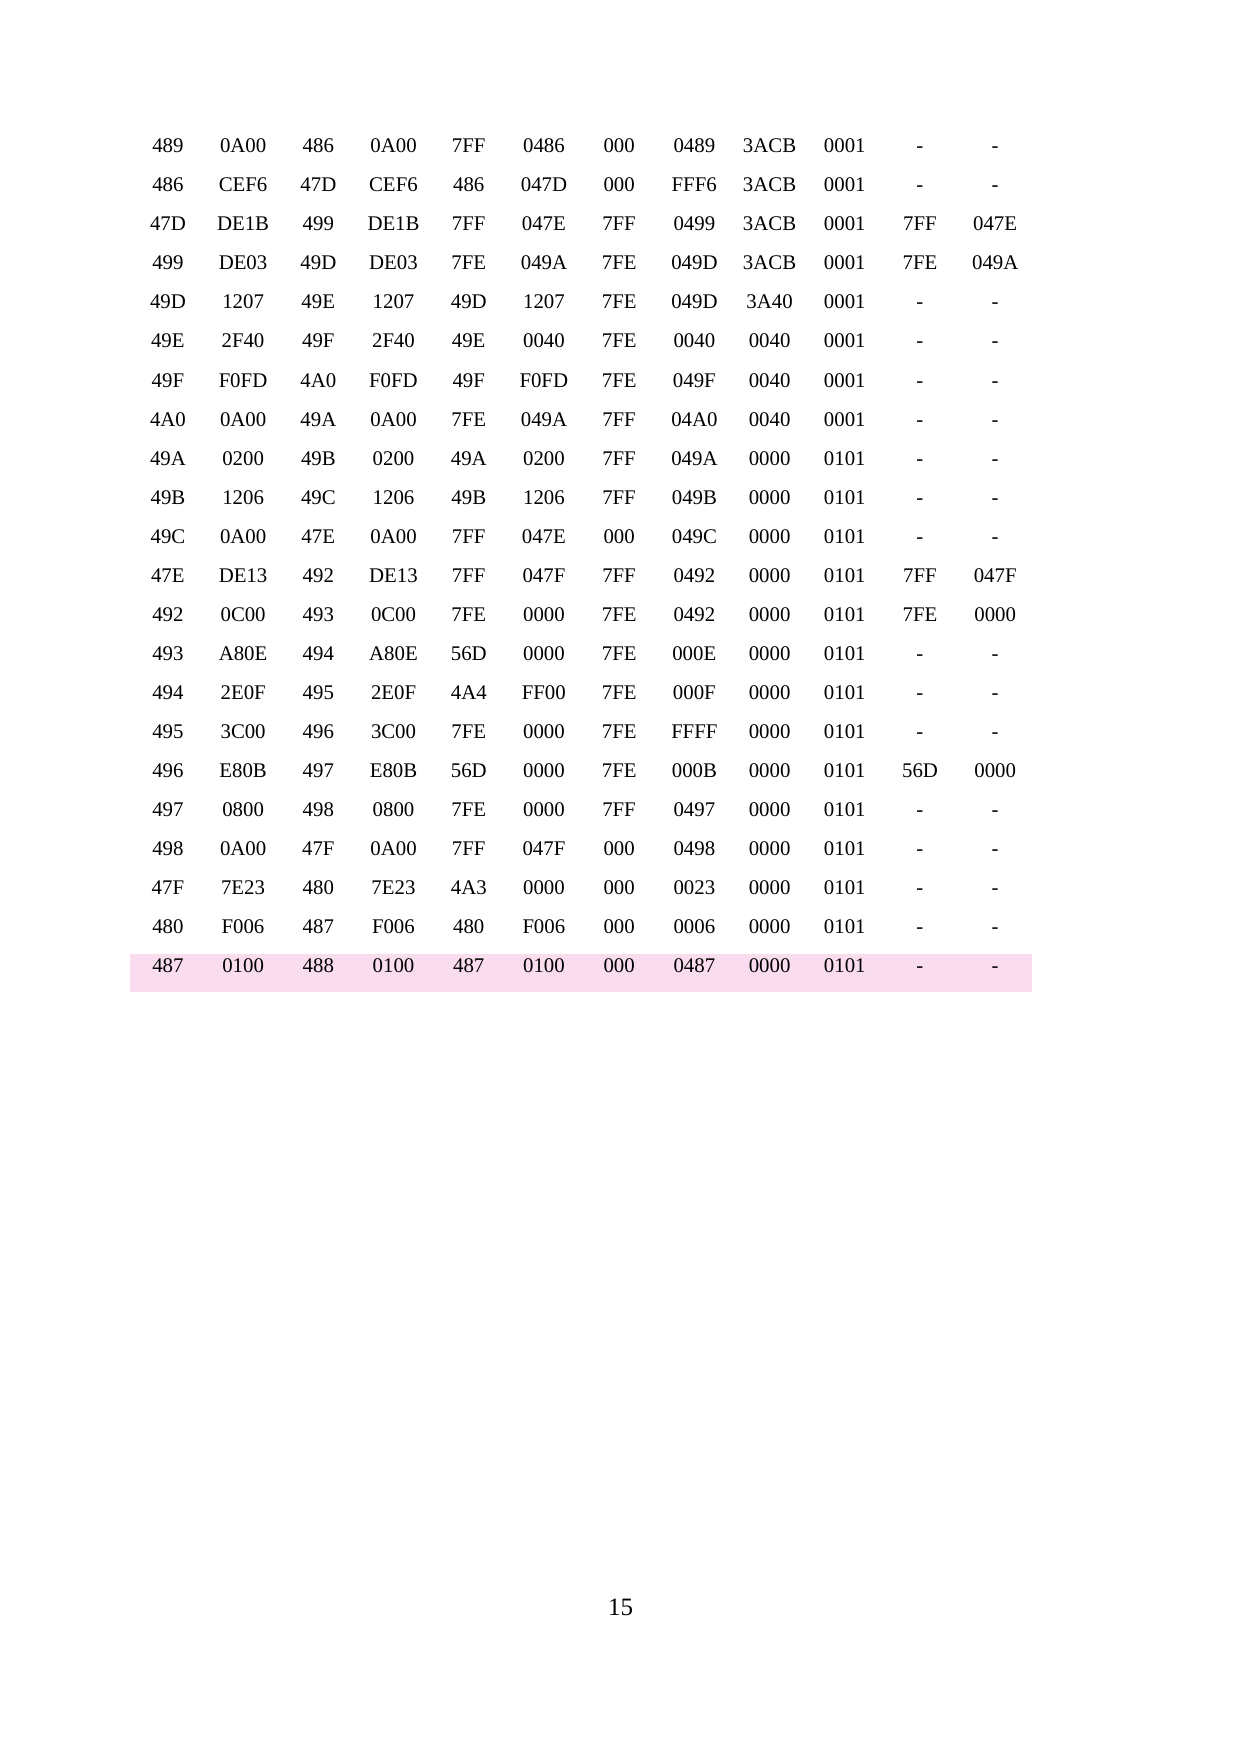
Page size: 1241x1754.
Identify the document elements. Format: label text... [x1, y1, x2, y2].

table_cell 0040 [732, 407, 807, 446]
table_cell 0C00 [356, 602, 431, 641]
table_cell 1207 [356, 289, 431, 328]
table_cell 7FF [431, 563, 506, 602]
table_cell 0492 [656, 563, 732, 602]
table_cell 0100 [356, 954, 431, 992]
table_cell 0000 [506, 875, 581, 914]
table_cell 7FF [581, 446, 656, 485]
table_cell 49B [280, 446, 356, 485]
table_cell 489 [130, 133, 205, 172]
table_cell FFF6 [656, 172, 732, 211]
table_cell DE1B [205, 211, 280, 250]
table_cell 480 [280, 875, 356, 914]
table_cell - [882, 914, 957, 953]
table_cell CEF6 [205, 172, 280, 211]
table_cell 7FE [581, 329, 656, 367]
table_cell 7E23 [205, 875, 280, 914]
table_cell 7FF [882, 211, 957, 250]
table_cell - [882, 836, 957, 875]
table_cell 0000 [732, 446, 807, 485]
table_cell 0001 [807, 211, 882, 250]
table_cell A80E [205, 641, 280, 680]
table_cell 0000 [732, 524, 807, 563]
table_cell 49C [280, 485, 356, 524]
table_cell 49F [431, 368, 506, 407]
table_cell 0101 [807, 875, 882, 914]
table_cell 7FE [581, 289, 656, 328]
table_cell 0101 [807, 446, 882, 485]
table_cell 7FE [581, 602, 656, 641]
table_cell 49D [431, 289, 506, 328]
table_cell FF00 [506, 680, 581, 719]
table_cell 3ACB [732, 172, 807, 211]
table_cell 0486 [506, 133, 581, 172]
table_cell 495 [130, 719, 205, 758]
table_cell 1206 [205, 485, 280, 524]
table_cell 0000 [506, 758, 581, 797]
table_cell 000 [581, 172, 656, 211]
table_cell 496 [280, 719, 356, 758]
table_cell 7FE [882, 250, 957, 289]
table_cell 4A0 [130, 407, 205, 446]
table_cell 0040 [732, 368, 807, 407]
table_cell 2F40 [205, 329, 280, 367]
table_cell 499 [280, 211, 356, 250]
table_cell - [882, 407, 957, 446]
table_cell 492 [130, 602, 205, 641]
table_cell 04A0 [656, 407, 732, 446]
table_cell 2F40 [356, 329, 431, 367]
table_cell 0101 [807, 836, 882, 875]
table_cell 498 [130, 836, 205, 875]
table_cell 0492 [656, 602, 732, 641]
table_cell 1207 [506, 289, 581, 328]
table_cell F006 [356, 914, 431, 953]
table_cell 0800 [356, 797, 431, 836]
table_cell 0A00 [205, 524, 280, 563]
table_cell 49A [130, 446, 205, 485]
table_cell 0101 [807, 797, 882, 836]
table_cell 047D [506, 172, 581, 211]
table_cell 0000 [732, 602, 807, 641]
table_cell 0000 [732, 797, 807, 836]
table_cell 0000 [506, 719, 581, 758]
table_cell 047F [957, 563, 1032, 602]
table_cell 0A00 [356, 524, 431, 563]
table_cell E80B [205, 758, 280, 797]
table_cell 7FE [431, 250, 506, 289]
table_cell 0000 [732, 836, 807, 875]
table_cell 56D [431, 641, 506, 680]
table_cell 49A [280, 407, 356, 446]
table_cell 0040 [506, 329, 581, 367]
table_cell F006 [506, 914, 581, 953]
table_cell 047F [506, 836, 581, 875]
table_cell 047E [506, 524, 581, 563]
table_cell 1207 [205, 289, 280, 328]
table_cell A80E [356, 641, 431, 680]
table_cell 0001 [807, 133, 882, 172]
table_cell 0A00 [205, 407, 280, 446]
table_cell 49E [431, 329, 506, 367]
table_cell 0101 [807, 954, 882, 992]
table_cell 0000 [732, 641, 807, 680]
table_cell 47E [280, 524, 356, 563]
table_cell 7FF [581, 485, 656, 524]
table_cell 7E23 [356, 875, 431, 914]
table_cell 0000 [732, 954, 807, 992]
table_cell 0000 [732, 914, 807, 953]
table_cell 0A00 [205, 133, 280, 172]
table_cell 0000 [957, 758, 1032, 797]
table_cell 0487 [656, 954, 732, 992]
table_cell 0000 [506, 602, 581, 641]
table_cell 7FE [882, 602, 957, 641]
table_cell 000 [581, 875, 656, 914]
table_cell 049C [656, 524, 732, 563]
table_cell 000 [581, 954, 656, 992]
table_cell 47D [280, 172, 356, 211]
table_cell 56D [882, 758, 957, 797]
table_cell 49E [130, 329, 205, 367]
table_cell 486 [431, 172, 506, 211]
table_cell 7FF [431, 133, 506, 172]
table_cell 3ACB [732, 133, 807, 172]
table_cell - [882, 329, 957, 367]
table_cell CEF6 [356, 172, 431, 211]
table_cell 494 [130, 680, 205, 719]
table_cell 49D [280, 250, 356, 289]
table_cell 0497 [656, 797, 732, 836]
table_cell F0FD [205, 368, 280, 407]
table_cell 49B [431, 485, 506, 524]
table_cell 49E [280, 289, 356, 328]
table_cell 000B [656, 758, 732, 797]
table_cell 2E0F [356, 680, 431, 719]
table_cell 7FE [581, 719, 656, 758]
table_cell - [882, 368, 957, 407]
table_cell 7FF [431, 836, 506, 875]
table_cell 0000 [506, 641, 581, 680]
table_cell 4A0 [280, 368, 356, 407]
table_cell 7FE [431, 797, 506, 836]
table_cell 7FF [581, 563, 656, 602]
table_cell 049A [506, 250, 581, 289]
table_cell 47E [130, 563, 205, 602]
table_cell 496 [130, 758, 205, 797]
table_cell 049A [506, 407, 581, 446]
table_cell F006 [205, 914, 280, 953]
table_cell - [882, 954, 957, 992]
table_cell 0000 [732, 719, 807, 758]
table_cell 0800 [205, 797, 280, 836]
table_cell 0001 [807, 172, 882, 211]
table_cell 487 [280, 914, 356, 953]
table_cell 47F [280, 836, 356, 875]
table_cell 0000 [732, 875, 807, 914]
table_cell 000 [581, 133, 656, 172]
table_cell 0200 [356, 446, 431, 485]
table_cell 0101 [807, 641, 882, 680]
table_cell 49A [431, 446, 506, 485]
table_cell 0498 [656, 836, 732, 875]
table_cell 000 [581, 914, 656, 953]
table_cell - [957, 680, 1032, 719]
table_cell 049F [656, 368, 732, 407]
table_cell - [882, 289, 957, 328]
table_cell - [957, 797, 1032, 836]
table_cell 499 [130, 250, 205, 289]
table_cell DE03 [205, 250, 280, 289]
table_cell 7FF [581, 211, 656, 250]
table_cell 494 [280, 641, 356, 680]
table_cell 480 [130, 914, 205, 953]
table_cell 486 [280, 133, 356, 172]
table_cell - [957, 875, 1032, 914]
table_cell - [882, 797, 957, 836]
table_cell - [957, 329, 1032, 367]
table_cell 049D [656, 289, 732, 328]
table_cell 7FE [581, 641, 656, 680]
table_cell - [882, 524, 957, 563]
table_cell 7FE [431, 602, 506, 641]
table_cell 1206 [356, 485, 431, 524]
table_cell 049D [656, 250, 732, 289]
table_cell 2E0F [205, 680, 280, 719]
table_cell 0C00 [205, 602, 280, 641]
table_cell 0023 [656, 875, 732, 914]
table_cell - [957, 446, 1032, 485]
table_cell - [882, 680, 957, 719]
table_cell 000 [581, 836, 656, 875]
table_cell 49D [130, 289, 205, 328]
table_cell 0A00 [356, 407, 431, 446]
table_cell 0000 [732, 680, 807, 719]
table_cell 0000 [732, 563, 807, 602]
table_cell 0A00 [205, 836, 280, 875]
table_cell 0000 [732, 485, 807, 524]
table_cell 480 [431, 914, 506, 953]
table_cell 0200 [205, 446, 280, 485]
table_cell 487 [431, 954, 506, 992]
table_cell 7FF [431, 211, 506, 250]
table_cell 492 [280, 563, 356, 602]
table_cell - [957, 289, 1032, 328]
table_cell 049B [656, 485, 732, 524]
table_cell 497 [280, 758, 356, 797]
table_cell 493 [280, 602, 356, 641]
table_cell 47D [130, 211, 205, 250]
table_cell DE03 [356, 250, 431, 289]
table_cell 7FF [581, 797, 656, 836]
table_cell 0100 [205, 954, 280, 992]
table_cell 0101 [807, 914, 882, 953]
table_cell 7FF [581, 407, 656, 446]
table_cell 0489 [656, 133, 732, 172]
table_cell - [957, 954, 1032, 992]
table_cell - [882, 719, 957, 758]
table_cell 0001 [807, 368, 882, 407]
table_cell 47F [130, 875, 205, 914]
table_cell 487 [130, 954, 205, 992]
table_cell 0101 [807, 719, 882, 758]
table_cell 7FE [581, 368, 656, 407]
table_cell 000E [656, 641, 732, 680]
table_cell 047E [957, 211, 1032, 250]
table_cell 0001 [807, 407, 882, 446]
table_cell 0040 [656, 329, 732, 367]
table_cell - [957, 719, 1032, 758]
table_cell 0101 [807, 485, 882, 524]
table_cell 7FE [581, 680, 656, 719]
table_cell DE1B [356, 211, 431, 250]
table_cell 0A00 [356, 133, 431, 172]
table_cell 0101 [807, 602, 882, 641]
table_cell F0FD [356, 368, 431, 407]
table_cell - [957, 914, 1032, 953]
table_cell DE13 [205, 563, 280, 602]
table_cell - [957, 368, 1032, 407]
table_cell 0001 [807, 289, 882, 328]
table_cell - [882, 875, 957, 914]
table_cell 497 [130, 797, 205, 836]
table_cell 0001 [807, 329, 882, 367]
table_cell 0006 [656, 914, 732, 953]
table_cell - [957, 133, 1032, 172]
table_cell 0000 [732, 758, 807, 797]
table_cell 7FF [431, 524, 506, 563]
table_cell 0000 [957, 602, 1032, 641]
table_cell E80B [356, 758, 431, 797]
table_cell 0000 [506, 797, 581, 836]
table_cell 4A3 [431, 875, 506, 914]
table_cell 0101 [807, 680, 882, 719]
table_cell 3ACB [732, 211, 807, 250]
table_cell 498 [280, 797, 356, 836]
table_cell 0101 [807, 758, 882, 797]
table_cell 486 [130, 172, 205, 211]
table_cell 0101 [807, 524, 882, 563]
table_cell 3C00 [356, 719, 431, 758]
table_cell DE13 [356, 563, 431, 602]
table_cell 000F [656, 680, 732, 719]
table_cell - [957, 524, 1032, 563]
table_cell 0499 [656, 211, 732, 250]
table_cell 1206 [506, 485, 581, 524]
table_cell 7FE [581, 758, 656, 797]
table_cell 0A00 [356, 836, 431, 875]
table_cell - [957, 485, 1032, 524]
table_cell - [957, 407, 1032, 446]
table_cell - [957, 641, 1032, 680]
table_cell 7FF [882, 563, 957, 602]
table_cell 3ACB [732, 250, 807, 289]
table_cell 0040 [732, 329, 807, 367]
table_cell FFFF [656, 719, 732, 758]
table_cell F0FD [506, 368, 581, 407]
table_cell 0101 [807, 563, 882, 602]
table_cell 49C [130, 524, 205, 563]
table_cell - [882, 485, 957, 524]
table_cell 7FE [581, 250, 656, 289]
table_cell 49F [130, 368, 205, 407]
table_cell 3C00 [205, 719, 280, 758]
table_cell - [882, 641, 957, 680]
table_cell 49F [280, 329, 356, 367]
table_cell 047F [506, 563, 581, 602]
table_cell - [957, 172, 1032, 211]
table_cell 0001 [807, 250, 882, 289]
table_cell 0200 [506, 446, 581, 485]
table_cell 0100 [506, 954, 581, 992]
table_cell - [882, 172, 957, 211]
table_cell 56D [431, 758, 506, 797]
table_cell 4A4 [431, 680, 506, 719]
table_cell - [957, 836, 1032, 875]
table_cell 7FE [431, 407, 506, 446]
table_cell 3A40 [732, 289, 807, 328]
table_cell 488 [280, 954, 356, 992]
table_cell 7FE [431, 719, 506, 758]
table_cell 047E [506, 211, 581, 250]
table_cell 493 [130, 641, 205, 680]
table_cell 495 [280, 680, 356, 719]
table_cell - [882, 133, 957, 172]
table_cell - [882, 446, 957, 485]
table_cell 49B [130, 485, 205, 524]
table_cell 000 [581, 524, 656, 563]
table_cell 049A [656, 446, 732, 485]
table_cell 049A [957, 250, 1032, 289]
